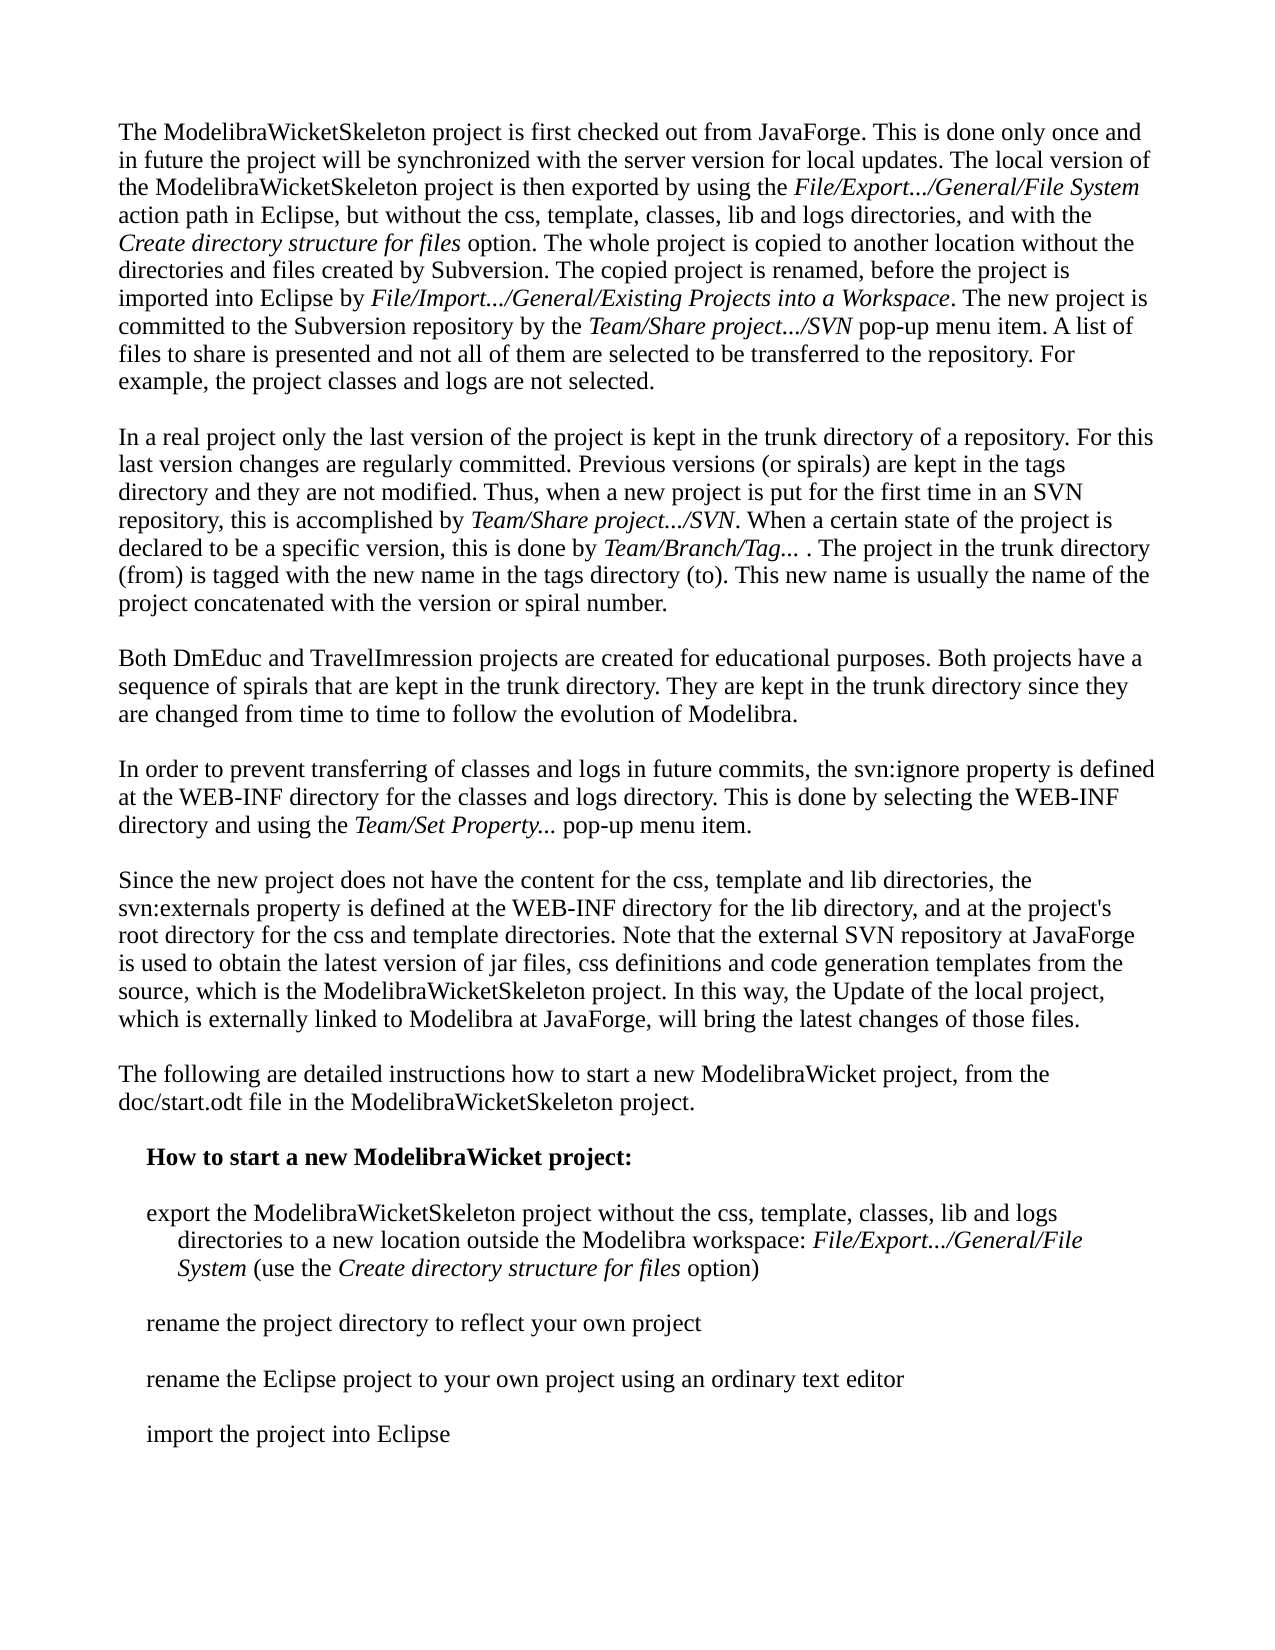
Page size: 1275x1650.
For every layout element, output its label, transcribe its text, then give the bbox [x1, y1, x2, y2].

text In a real project only the last version of the project is kept in the trunk directory of a repository. For this last version changes are regularly committed. Previous versions (or spirals) are kept in the tags directory and they are not modified. Thus, when a new project is put for the first time in an SVN repository, this is accomplished by Team/Share project.../SVN. When a certain state of the project is declared to be a specific version, this is done by Team/Branch/Tag... . The project in the trunk directory (from) is tagged with the new name in the tags directory (to). This new name is usually the name of the project concatenated with the version or spiral number. [118, 423, 1157, 617]
text The following are detailed instructions how to start a new ModelibraWicket project, from the doc/start.odt file in the ModelibraWicketSkeleton project. [118, 1060, 1157, 1116]
text rename the project directory to reflect your own project [146, 1309, 1157, 1337]
text Since the new project does not have the content for the css, template and lib directories, the svn:externals property is defined at the WEB-INF directory for the lib directory, and at the project's root directory for the css and template directories. Note that the external SVN repository at JavaForge is used to obtain the latest version of jar files, css definitions and code generation templates from the source, which is the ModelibraWicketSkeleton project. In this way, the Update of the local project, which is externally linked to Modelibra at JavaForge, will bring the latest changes of those files. [118, 866, 1157, 1032]
text Both DmEduc and TravelImression projects are created for educational purposes. Both projects have a sequence of spirals that are kept in the trunk directory. They are kept in the trunk directory since they are changed from time to time to follow the evolution of Modelibra. [118, 644, 1157, 728]
text export the ModelibraWicketSkeleton project without the css, template, classes, lib and logs directories to a new location outside the Modelibra workspace: File/Export.../General/File System (use the Create directory structure for files option) [146, 1199, 1157, 1282]
text In order to prevent transferring of classes and logs in future commits, the svn:ignore property is defined at the WEB-INF directory for the classes and logs directory. This is done by selecting the WEB-INF directory and using the Team/Set Property... pop-up menu item. [118, 755, 1157, 838]
text The ModelibraWicketSkeleton project is first checked out from JavaForge. This is done only once and in future the project will be synchronized with the server version for local updates. The local version of the ModelibraWicketSkeleton project is then exported by using the File/Export.../General/File System action path in Eclipse, but without the css, template, classes, lib and logs directories, and with the Create directory structure for files option. The whole project is copied to another location without the directories and files created by Subversion. The copied project is renamed, before the project is imported into Eclipse by File/Import.../General/Existing Projects into a Workspace. The new project is committed to the Subversion repository by the Team/Share project.../SVN pop-up menu item. A list of files to share is presented and not all of them are selected to be transferred to the repository. For example, the project classes and logs are not selected. [118, 118, 1157, 395]
text rename the Eclipse project to your own project using an ordinary text editor [146, 1365, 1157, 1393]
text How to start a new ModelibraWicket project: [146, 1143, 1157, 1171]
text import the project into Eclipse [146, 1420, 1157, 1448]
